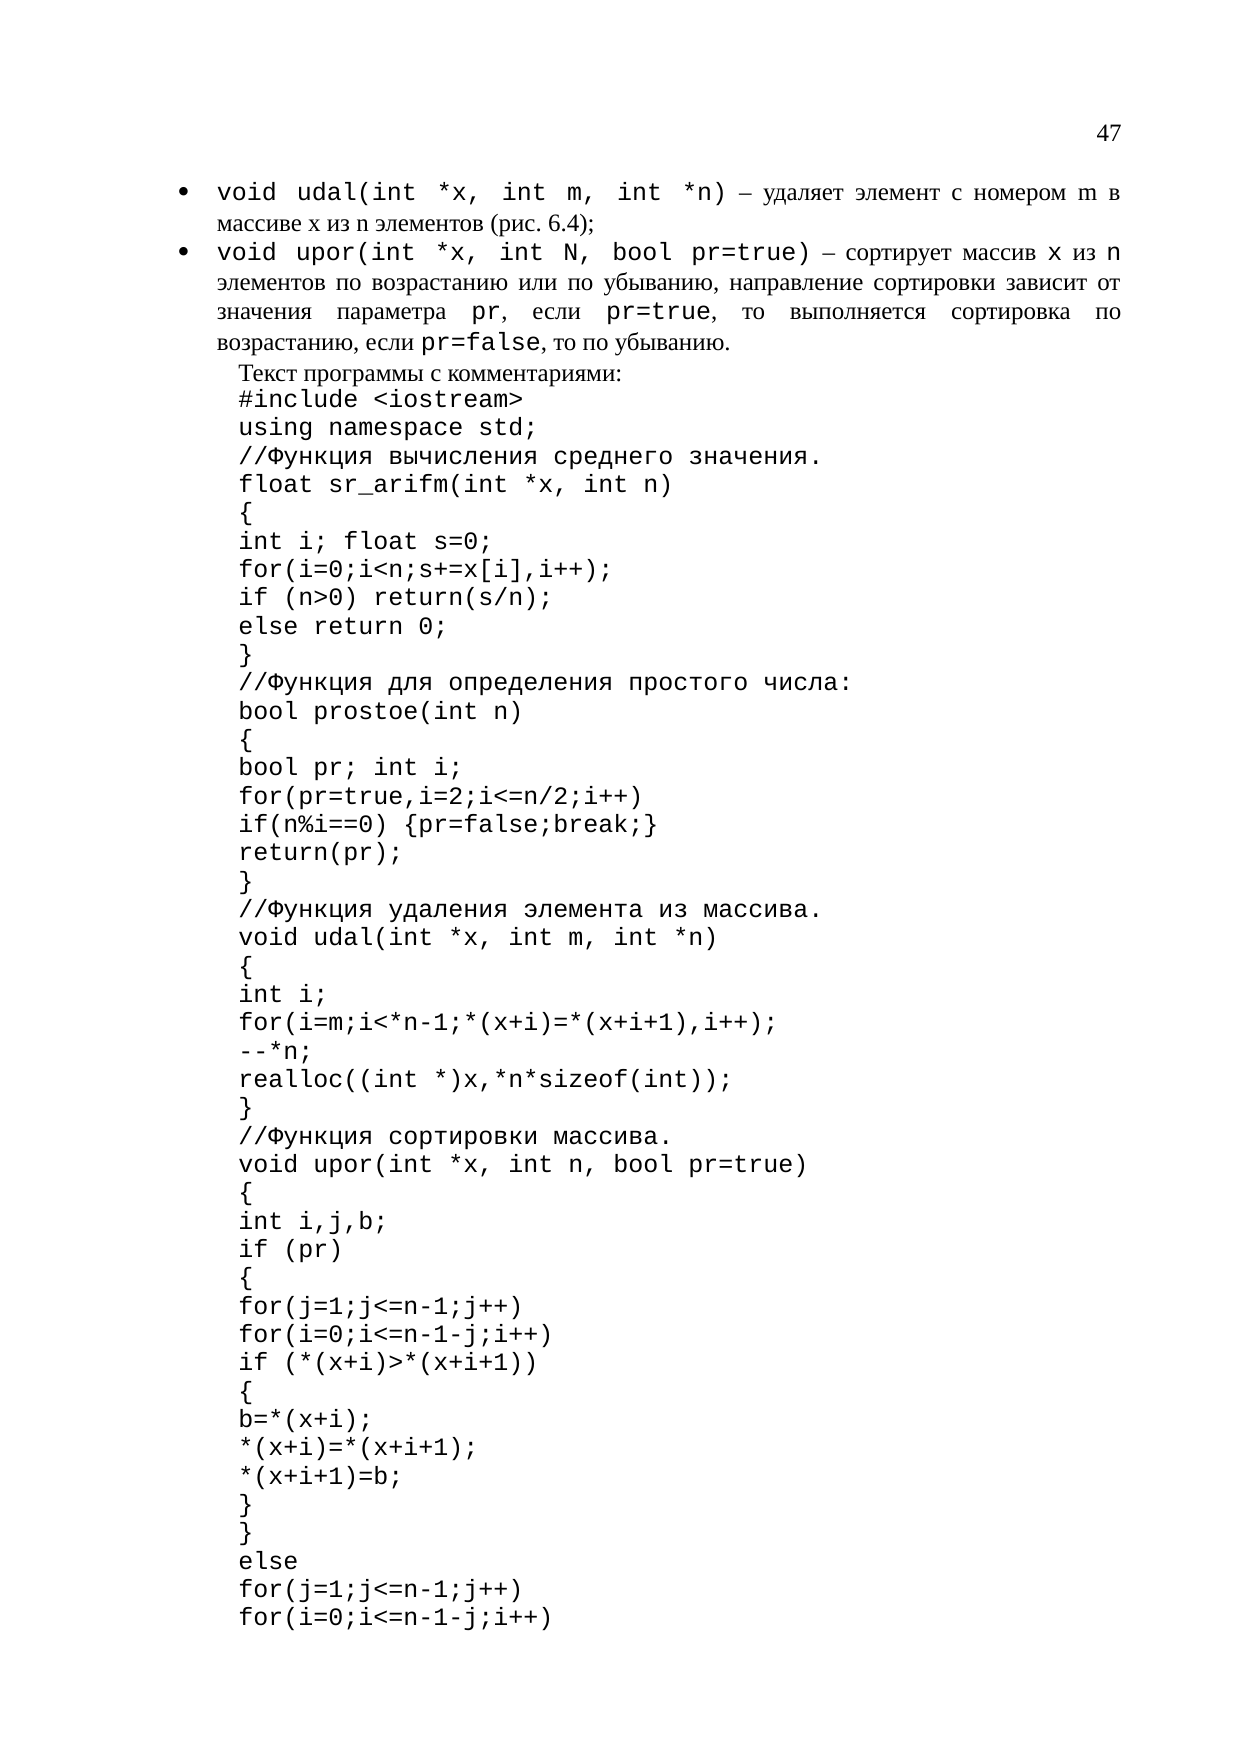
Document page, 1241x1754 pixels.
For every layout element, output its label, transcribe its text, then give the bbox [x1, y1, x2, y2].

text realloc((int *)x,*n*sizeof(int)); [238, 1067, 1121, 1095]
text Текст программы с комментариями: [179, 358, 1121, 387]
text for(i=m;i<*n-1;*(x+i)=*(x+i+1),i++); [238, 1010, 1121, 1038]
text { [238, 500, 1121, 528]
text void udal(int *x, int m, int *n) [238, 925, 1121, 953]
text } [238, 1492, 1121, 1520]
text if (n>0) return(s/n); [238, 585, 1121, 613]
text else [238, 1548, 1121, 1577]
text { [238, 1265, 1121, 1293]
text //Функция сортировки массива. [238, 1123, 1121, 1152]
text { [238, 1180, 1121, 1208]
text for(j=1;j<=n-1;j++) [238, 1293, 1121, 1322]
text #include <iostream> [179, 387, 1121, 415]
text *(x+i)=*(x+i+1); [238, 1435, 1121, 1463]
text if (pr) [238, 1237, 1121, 1265]
text //Функция вычисления среднего значения. [238, 443, 1121, 472]
text //Функция удаления элемента из массива. [238, 897, 1121, 925]
text --*n; [238, 1038, 1121, 1067]
text int i,j,b; [238, 1208, 1121, 1237]
text for(pr=true,i=2;i<=n/2;i++) [238, 783, 1121, 812]
list void udal(int *x, int m, int *n) – удаляет элемент с номером m в массиве x из n элементов (рис. 6.4); [179, 177, 1121, 237]
text } [238, 1520, 1121, 1548]
text float sr_arifm(int *x, int n) [238, 472, 1121, 500]
text { [238, 727, 1121, 755]
text if(n%i==0) {pr=false;break;} [238, 812, 1121, 840]
text b=*(x+i); [238, 1407, 1121, 1435]
text int i; [238, 982, 1121, 1010]
text } [238, 868, 1121, 897]
text //Функция для определения простого числа: [238, 670, 1121, 698]
text } [238, 642, 1121, 670]
text { [238, 953, 1121, 982]
list void upor(int *x, int N, bool pr=true) – сортирует массив x из n элементов по возрастанию или по убыванию, направление сортировки зависит от значения параметра pr, если pr=true, то выполняется сортировка по возрастанию, если pr=false, то по убыванию. [179, 237, 1121, 358]
text bool pr; int i; [238, 755, 1121, 783]
text int i; float s=0; [238, 528, 1121, 557]
text } [238, 1095, 1121, 1123]
text if (*(x+i)>*(x+i+1)) [238, 1350, 1121, 1378]
text *(x+i+1)=b; [238, 1463, 1121, 1492]
text for(i=0;i<=n-1-j;i++) [238, 1605, 1121, 1633]
text using namespace std; [238, 415, 1121, 443]
text for(i=0;i<n;s+=x[i],i++); [238, 557, 1121, 585]
text for(j=1;j<=n-1;j++) [238, 1577, 1121, 1605]
text { [238, 1378, 1121, 1407]
text else return 0; [238, 613, 1121, 642]
text return(pr); [238, 840, 1121, 868]
text for(i=0;i<=n-1-j;i++) [238, 1322, 1121, 1350]
text void upor(int *x, int n, bool pr=true) [238, 1152, 1121, 1180]
text bool prostoe(int n) [238, 698, 1121, 727]
